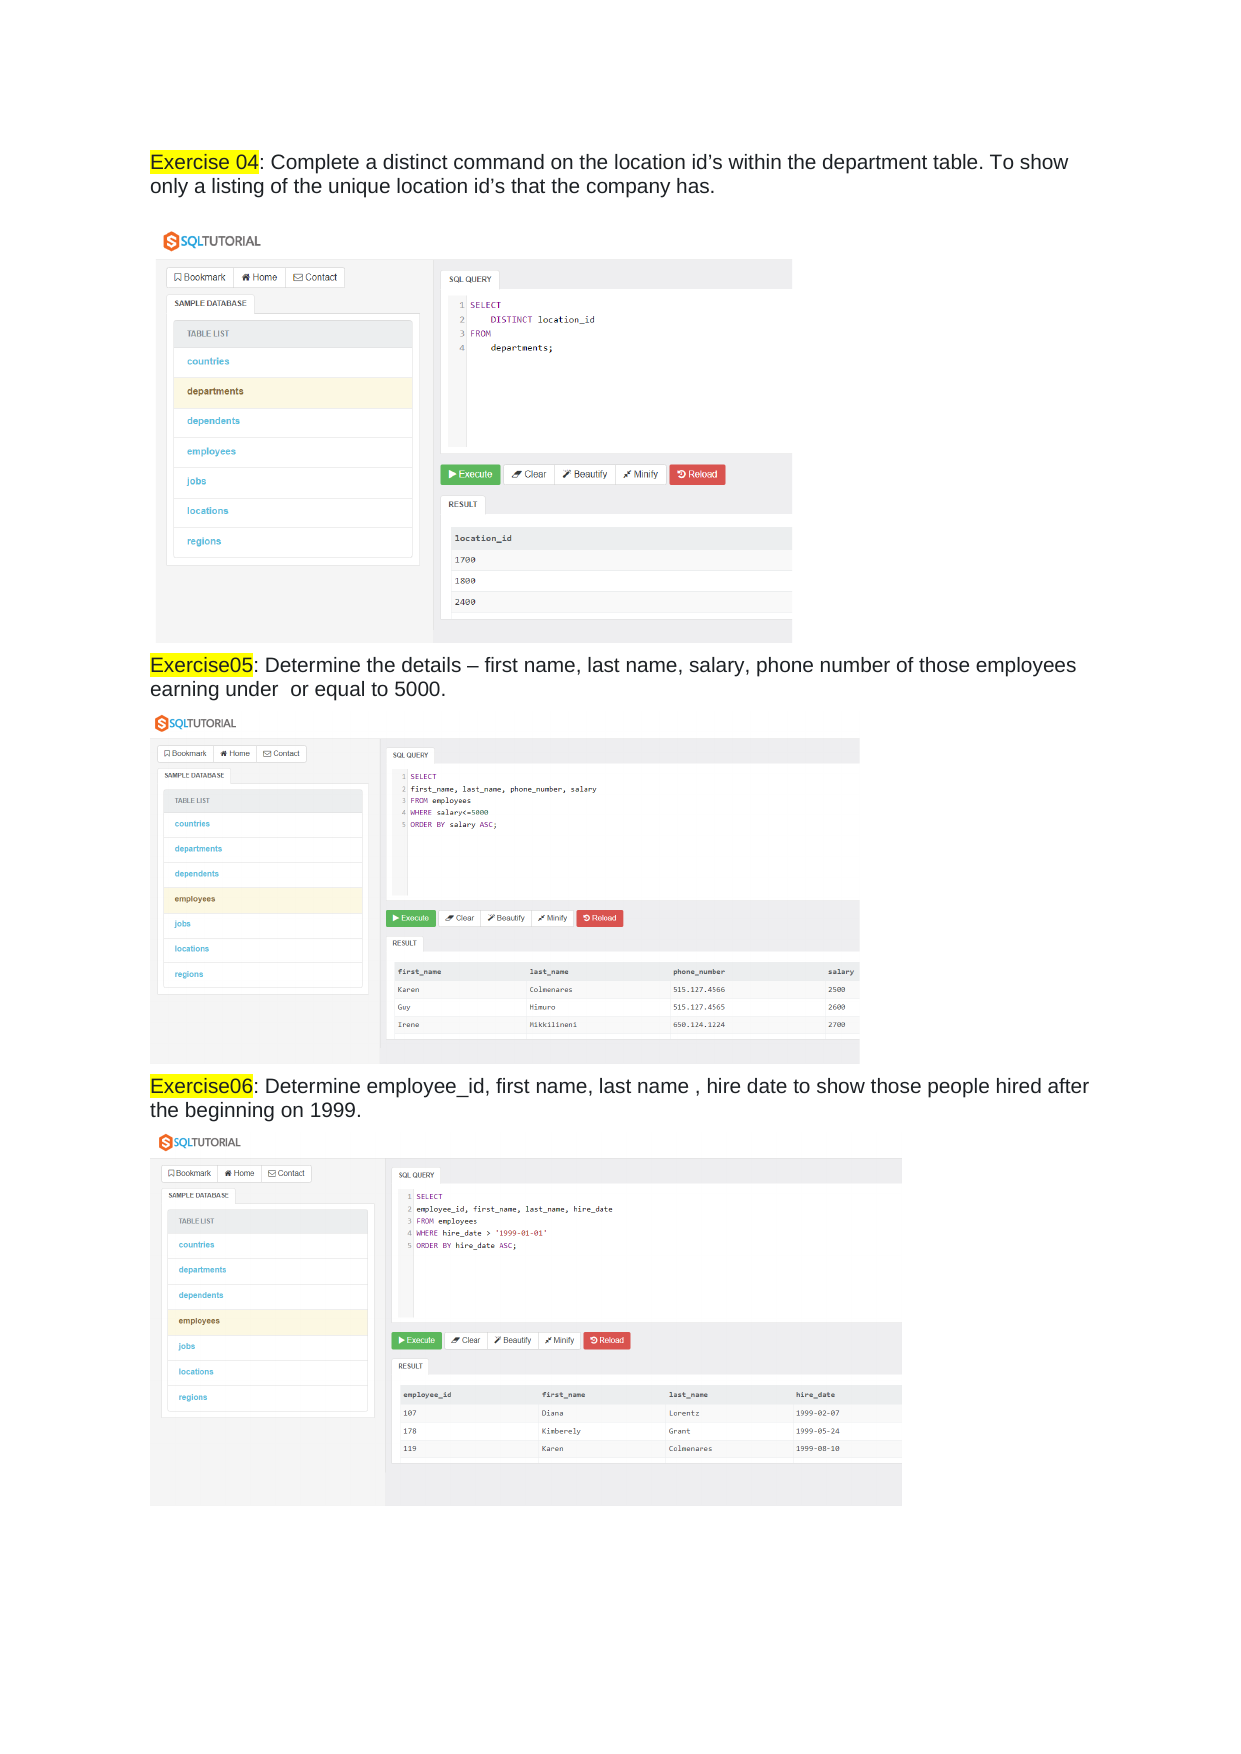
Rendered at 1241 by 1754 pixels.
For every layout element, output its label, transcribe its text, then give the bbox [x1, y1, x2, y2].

text Exercise05: Determine the details – first name, last name, salary, phone number of those employees earning under or equal to 5000. [150, 653, 1090, 701]
text Exercise06: Determine employee_id, first name, last name , hire date to show those people hired after the beginning on 1999. [150, 1074, 1090, 1122]
text Exercise 04: Complete a distinct command on the location id’s within the department table. To show only a listing of the unique location id’s that the company has. [150, 150, 1090, 198]
